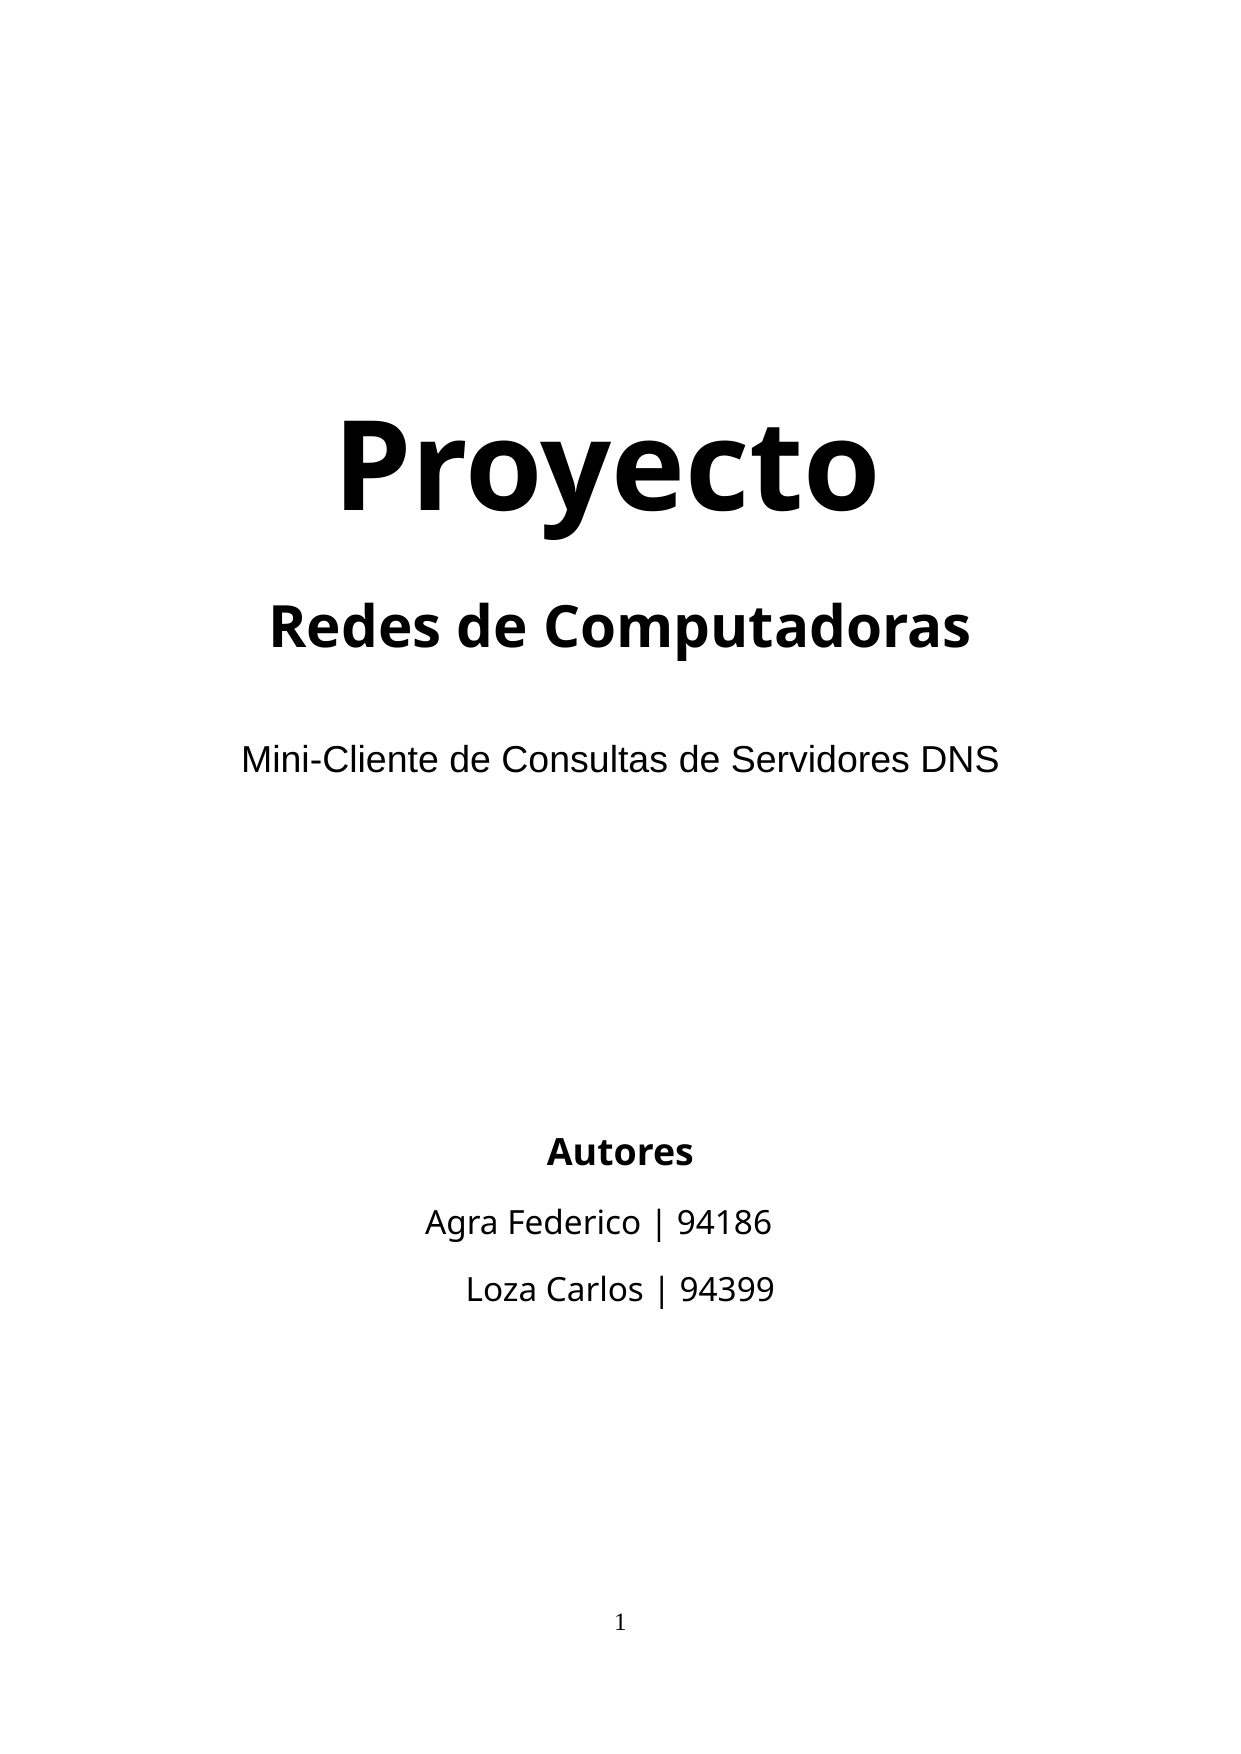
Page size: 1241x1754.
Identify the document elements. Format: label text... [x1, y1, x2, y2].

text Agra Federico | 94186 [118, 1199, 1122, 1244]
text Autores [118, 1126, 1122, 1177]
text Loza Carlos | 94399 [118, 1266, 1122, 1311]
subtitle Mini-Cliente de Consultas de Servidores DNS [118, 737, 1122, 780]
title Proyecto [118, 377, 1122, 547]
title Redes de Computadoras [118, 585, 1122, 664]
